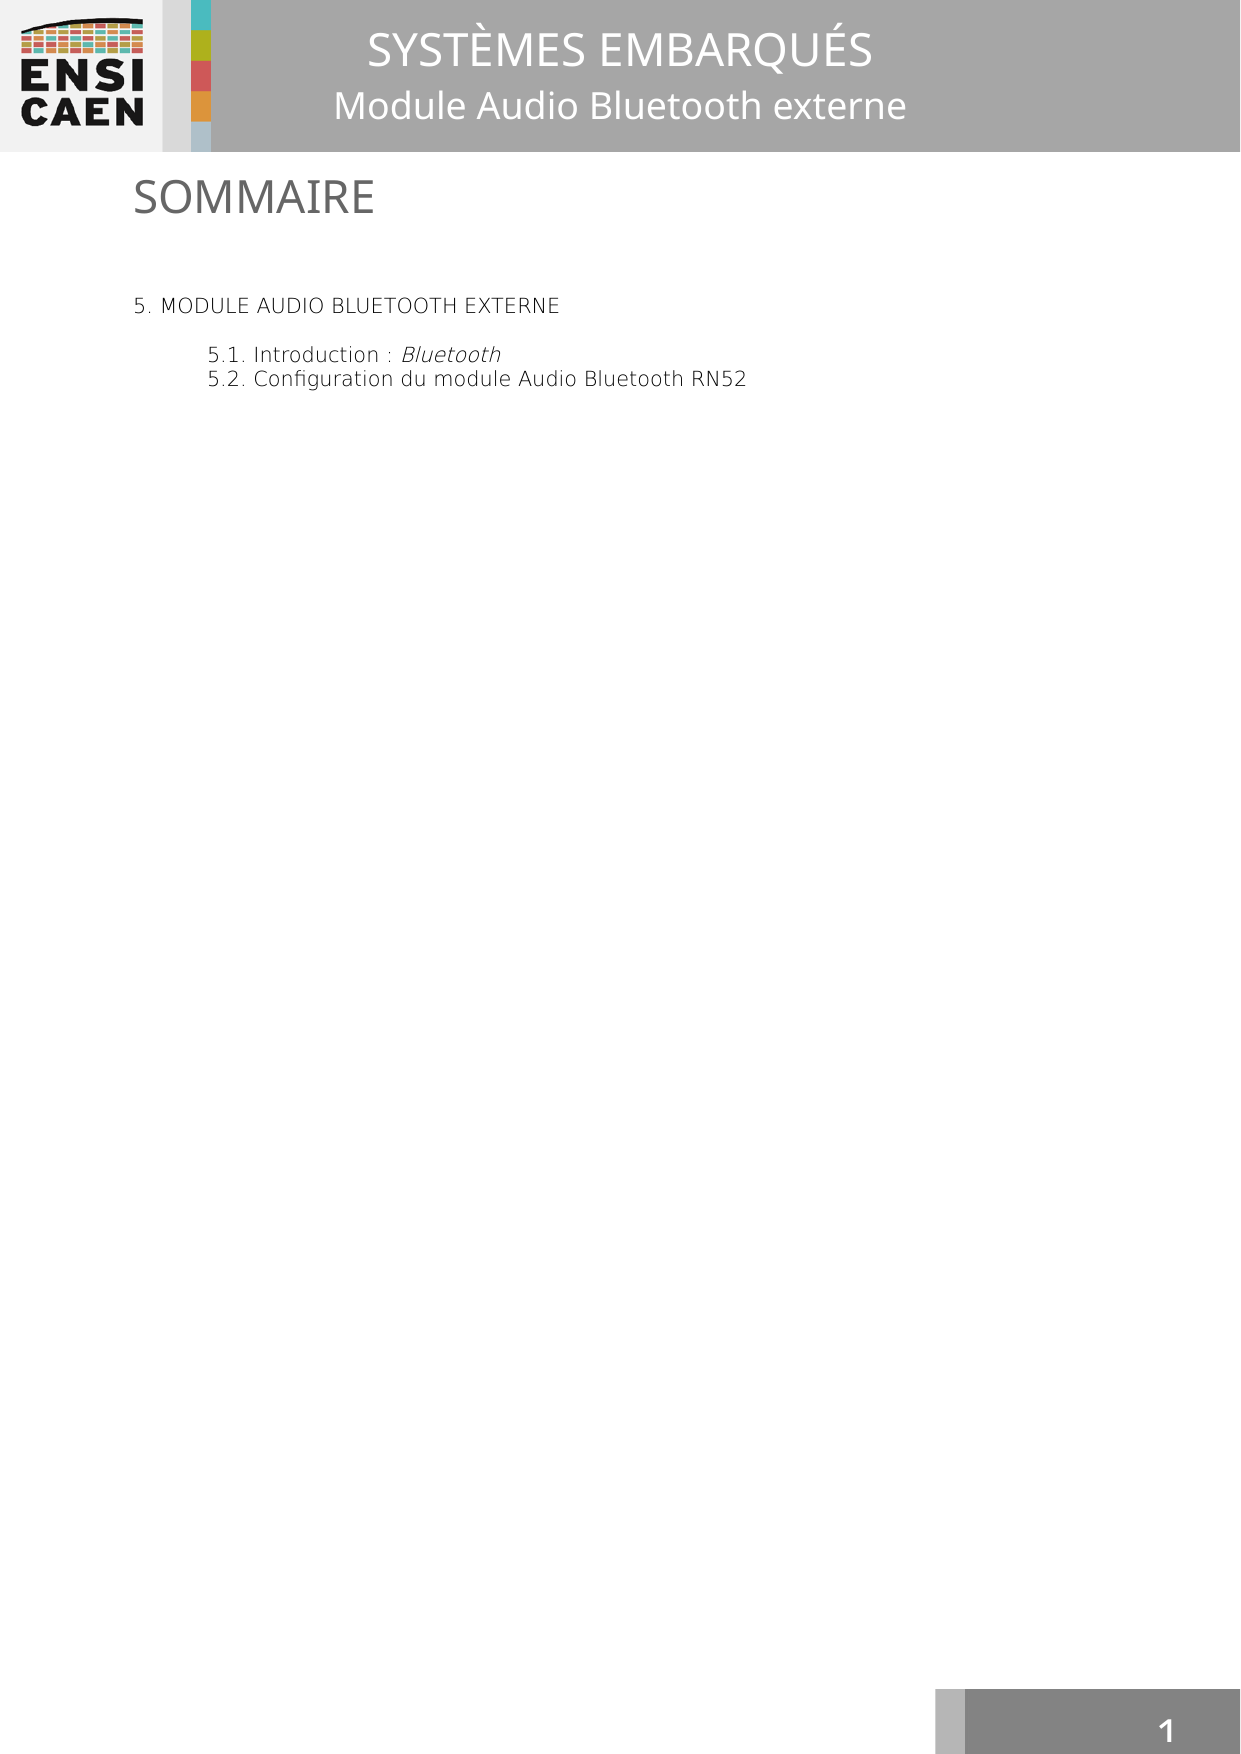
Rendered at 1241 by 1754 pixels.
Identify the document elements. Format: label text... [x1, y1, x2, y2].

list 5.1. Introduction : Bluetooth [169, 343, 1181, 367]
picture [935, 1689, 1241, 1754]
text SOMMAIRE [59, 164, 1181, 226]
list 5.2. Configuration du module Audio Bluetooth RN52 [169, 367, 1181, 392]
picture [0, 0, 1241, 152]
list 5. MODULE AUDIO BLUETOOTH EXTERNE [133, 294, 1181, 319]
